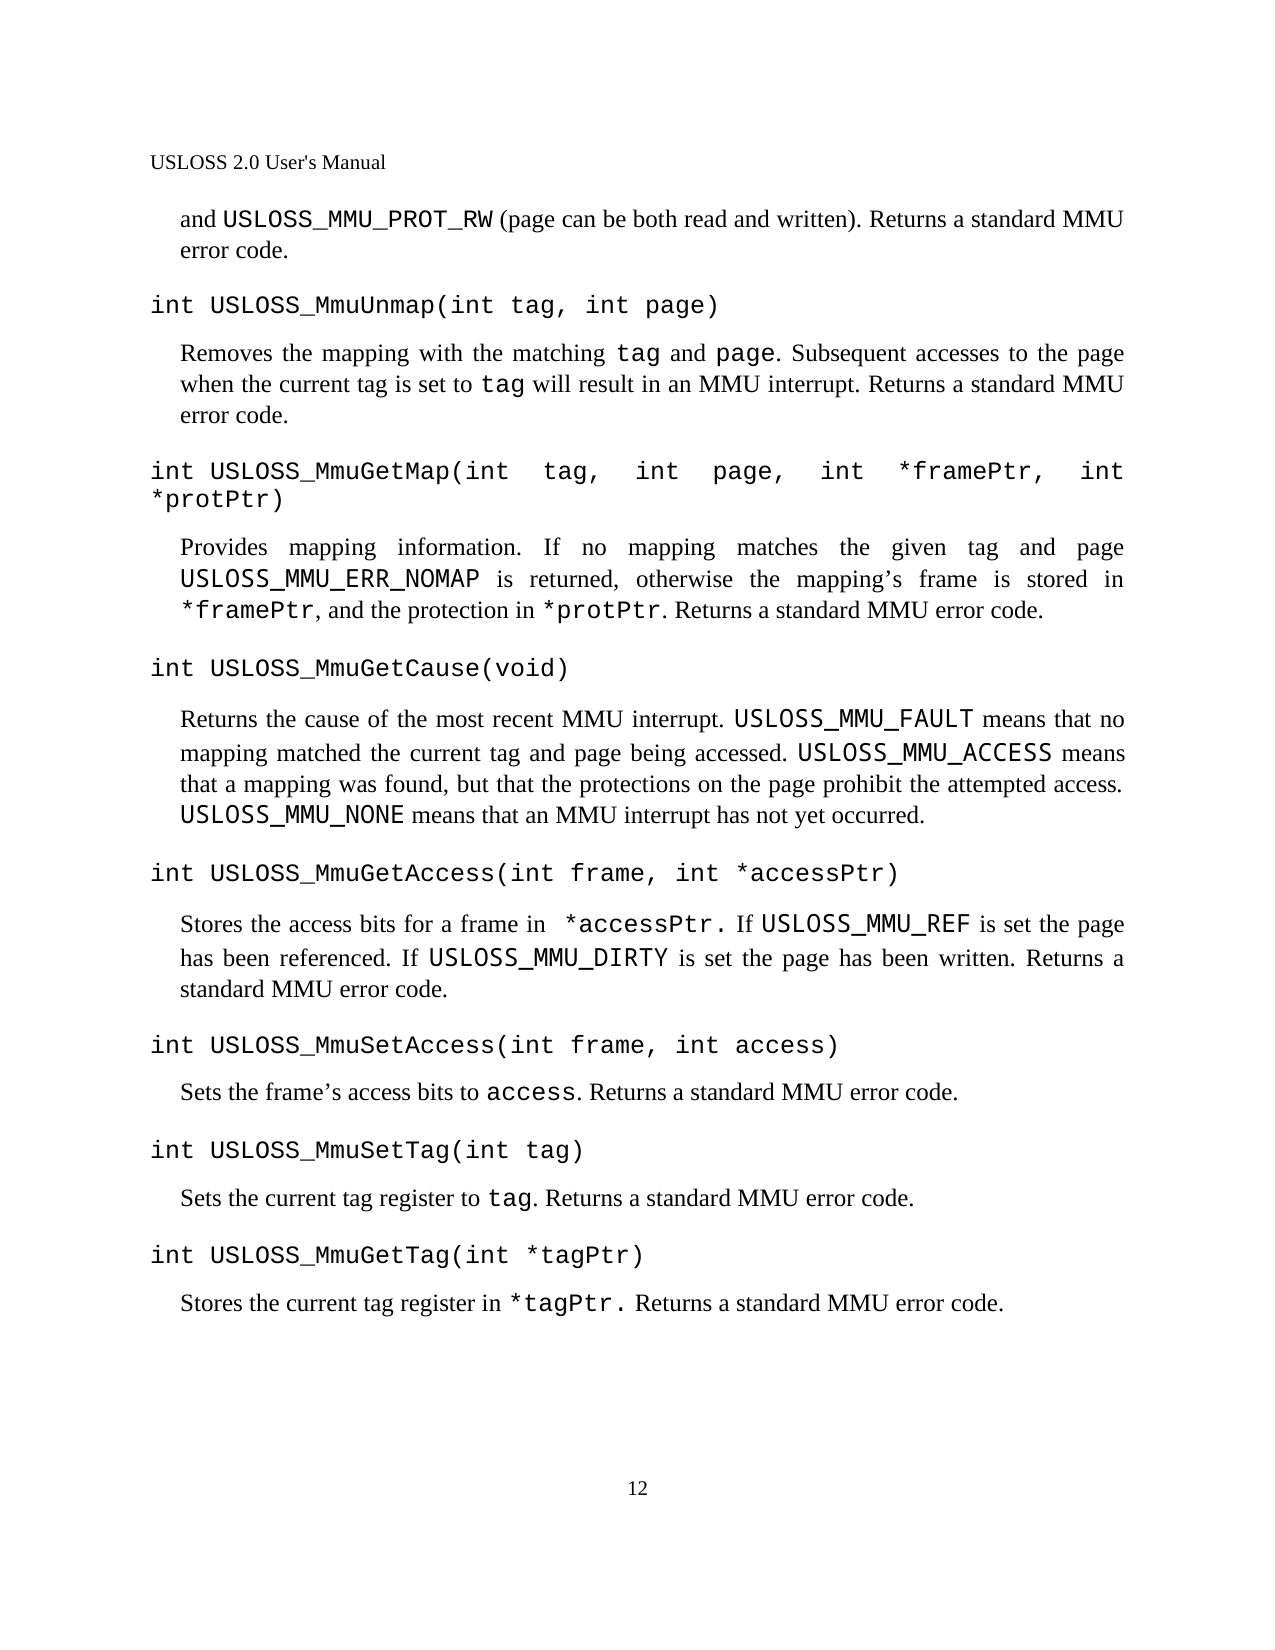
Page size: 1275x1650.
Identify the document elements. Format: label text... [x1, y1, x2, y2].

text int USLOSS_MmuUnmap(int tag, int page) [150, 293, 1125, 321]
text Removes the mapping with the matching tag and page. Subsequent accesses to the page when the current tag is set to tag will result in an MMU interrupt. Returns a standard MMU error code. [180, 338, 1125, 429]
text Stores the access bits for a frame in *accessPtr. If USLOSS_MMU_REF is set the page has been referenced. If USLOSS_MMU_DIRTY is set the page has been written. Returns a standard MMU error code. [180, 906, 1125, 1003]
text Returns the cause of the most recent MMU interrupt. USLOSS_MMU_FAULT means that no mapping matched the current tag and page being accessed. USLOSS_MMU_ACCESS means that a mapping was found, but that the protections on the page prohibit the attempted access. USLOSS_MMU_NONE means that an MMU interrupt has not yet occurred. [180, 701, 1125, 831]
text int USLOSS_MmuSetAccess(int frame, int access) [150, 1032, 1125, 1061]
text int USLOSS_MmuGetMap(int tag, int page, int *framePtr, int *protPtr) [150, 458, 1125, 515]
text Provides mapping information. If no mapping matches the given tag and page USLOSS_MMU_ERR_NOMAP is returned, otherwise the mapping’s frame is stored in *framePtr, and the protection in *protPtr. Returns a standard MMU error code. [180, 532, 1125, 626]
text Sets the frame’s access bits to access. Returns a standard MMU error code. [180, 1077, 1125, 1108]
text Sets the current tag register to tag. Returns a standard MMU error code. [180, 1183, 1125, 1214]
text int USLOSS_MmuSetTag(int tag) [150, 1137, 1125, 1166]
text Stores the current tag register in *tagPtr. Returns a standard MMU error code. [180, 1288, 1125, 1319]
text and USLOSS_MMU_PROT_RW (page can be both read and written). Returns a standard MMU error code. [180, 203, 1125, 264]
text int USLOSS_MmuGetCause(void) [150, 655, 1125, 684]
text int USLOSS_MmuGetAccess(int frame, int *accessPtr) [150, 861, 1125, 889]
text int USLOSS_MmuGetTag(int *tagPtr) [150, 1243, 1125, 1271]
